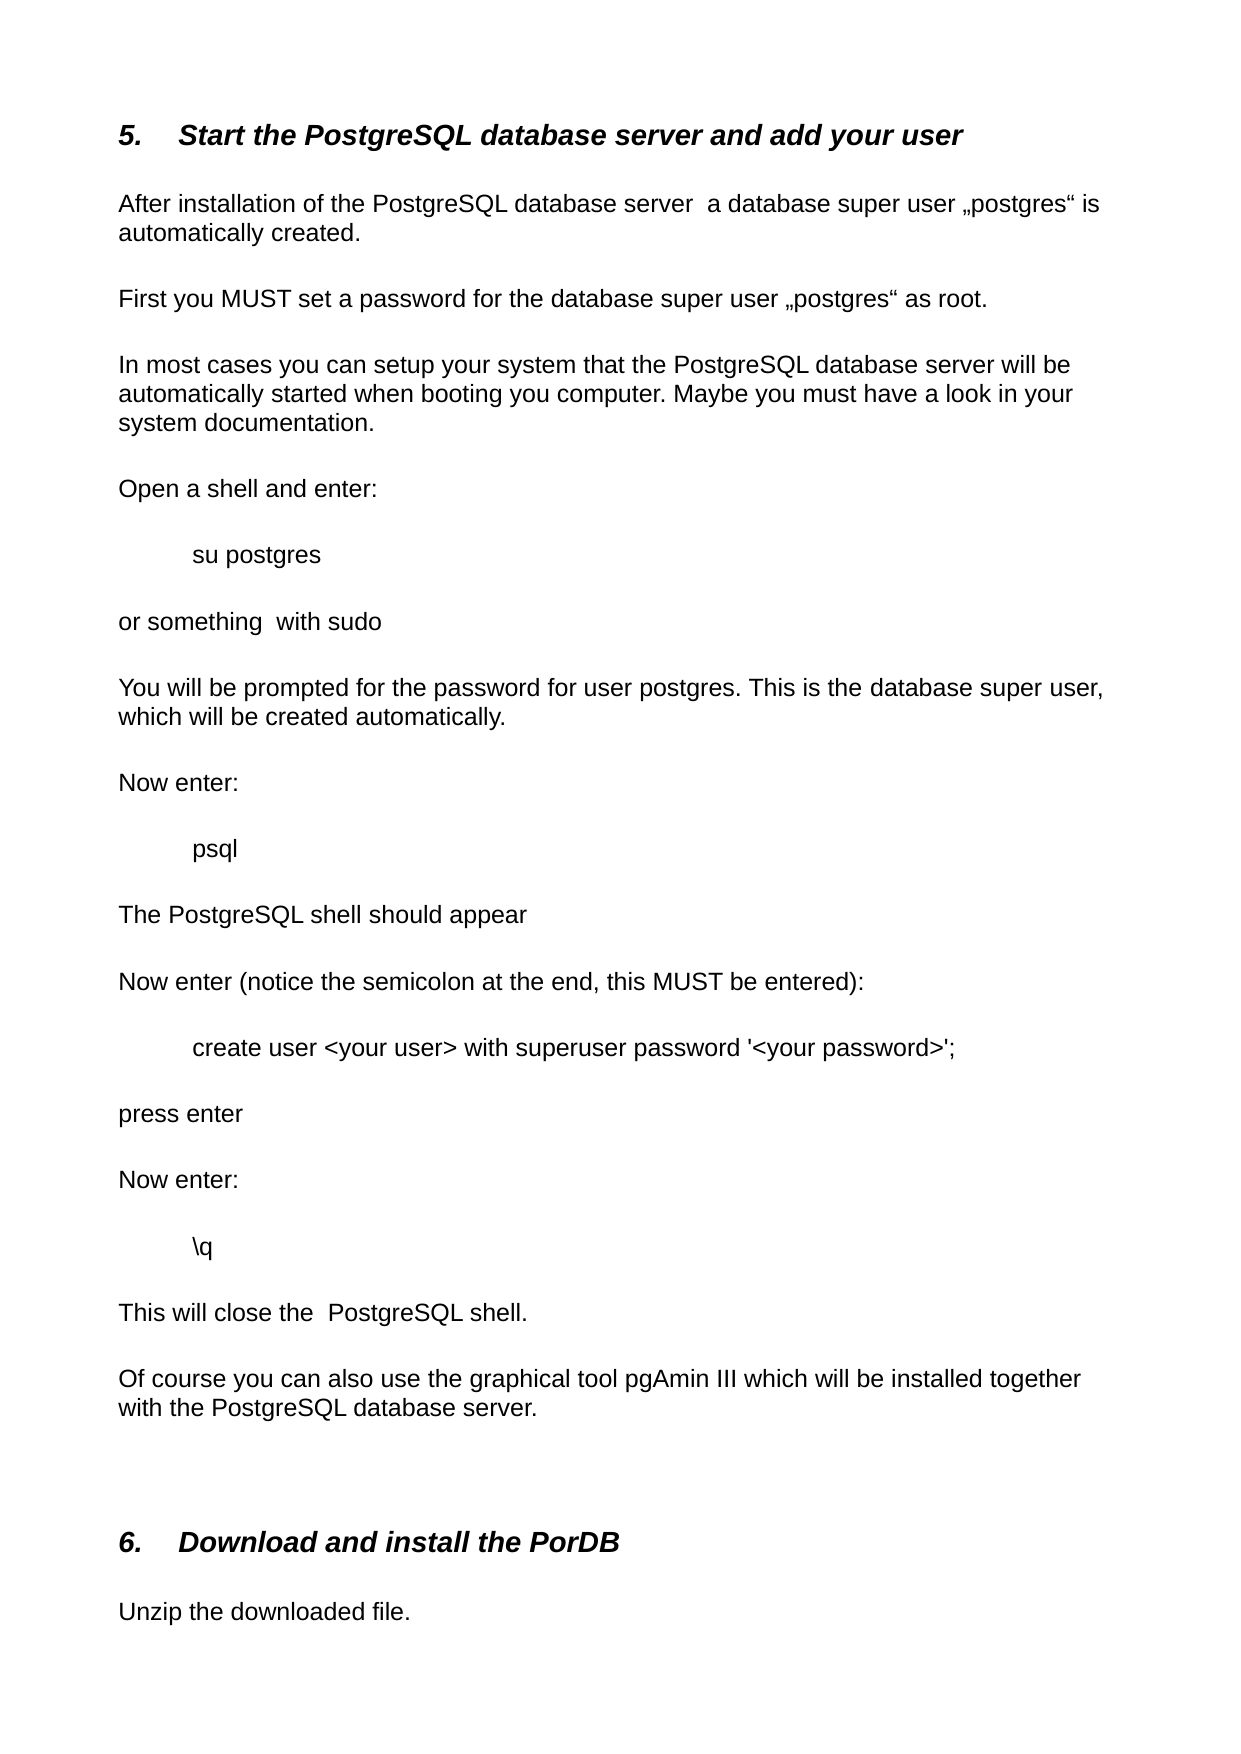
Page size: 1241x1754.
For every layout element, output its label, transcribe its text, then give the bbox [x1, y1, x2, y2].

text or something with sudo [118, 607, 1122, 635]
text Unzip the downloaded file. [118, 1596, 1122, 1625]
text Open a shell and enter: [118, 474, 1122, 503]
text After installation of the PostgreSQL database server a database super user „postgres“ is automatically created. [118, 189, 1122, 247]
text \q [118, 1232, 1122, 1260]
text su postgres [118, 540, 1122, 569]
subtitle Download and install the PorDB [118, 1525, 1122, 1559]
text Now enter: [118, 768, 1122, 797]
text You will be prompted for the password for user postgres. This is the database super user, which will be created automatically. [118, 673, 1122, 730]
text Now enter: [118, 1165, 1122, 1194]
text press enter [118, 1099, 1122, 1128]
text create user <your user> with superuser password '<your password>'; [118, 1033, 1122, 1062]
text Now enter (notice the semicolon at the end, this MUST be entered): [118, 967, 1122, 995]
subtitle Start the PostgreSQL database server and add your user [118, 118, 1122, 152]
text This will close the PostgreSQL shell. [118, 1298, 1122, 1327]
text Of course you can also use the graphical tool pgAmin III which will be installed together with the PostgreSQL database server. [118, 1364, 1122, 1422]
text psql [118, 834, 1122, 863]
text The PostgreSQL shell should appear [118, 900, 1122, 929]
text In most cases you can setup your system that the PostgreSQL database server will be automatically started when booting you computer. Maybe you must have a look in your system documentation. [118, 350, 1122, 437]
text First you MUST set a password for the database super user „postgres“ as root. [118, 284, 1122, 313]
